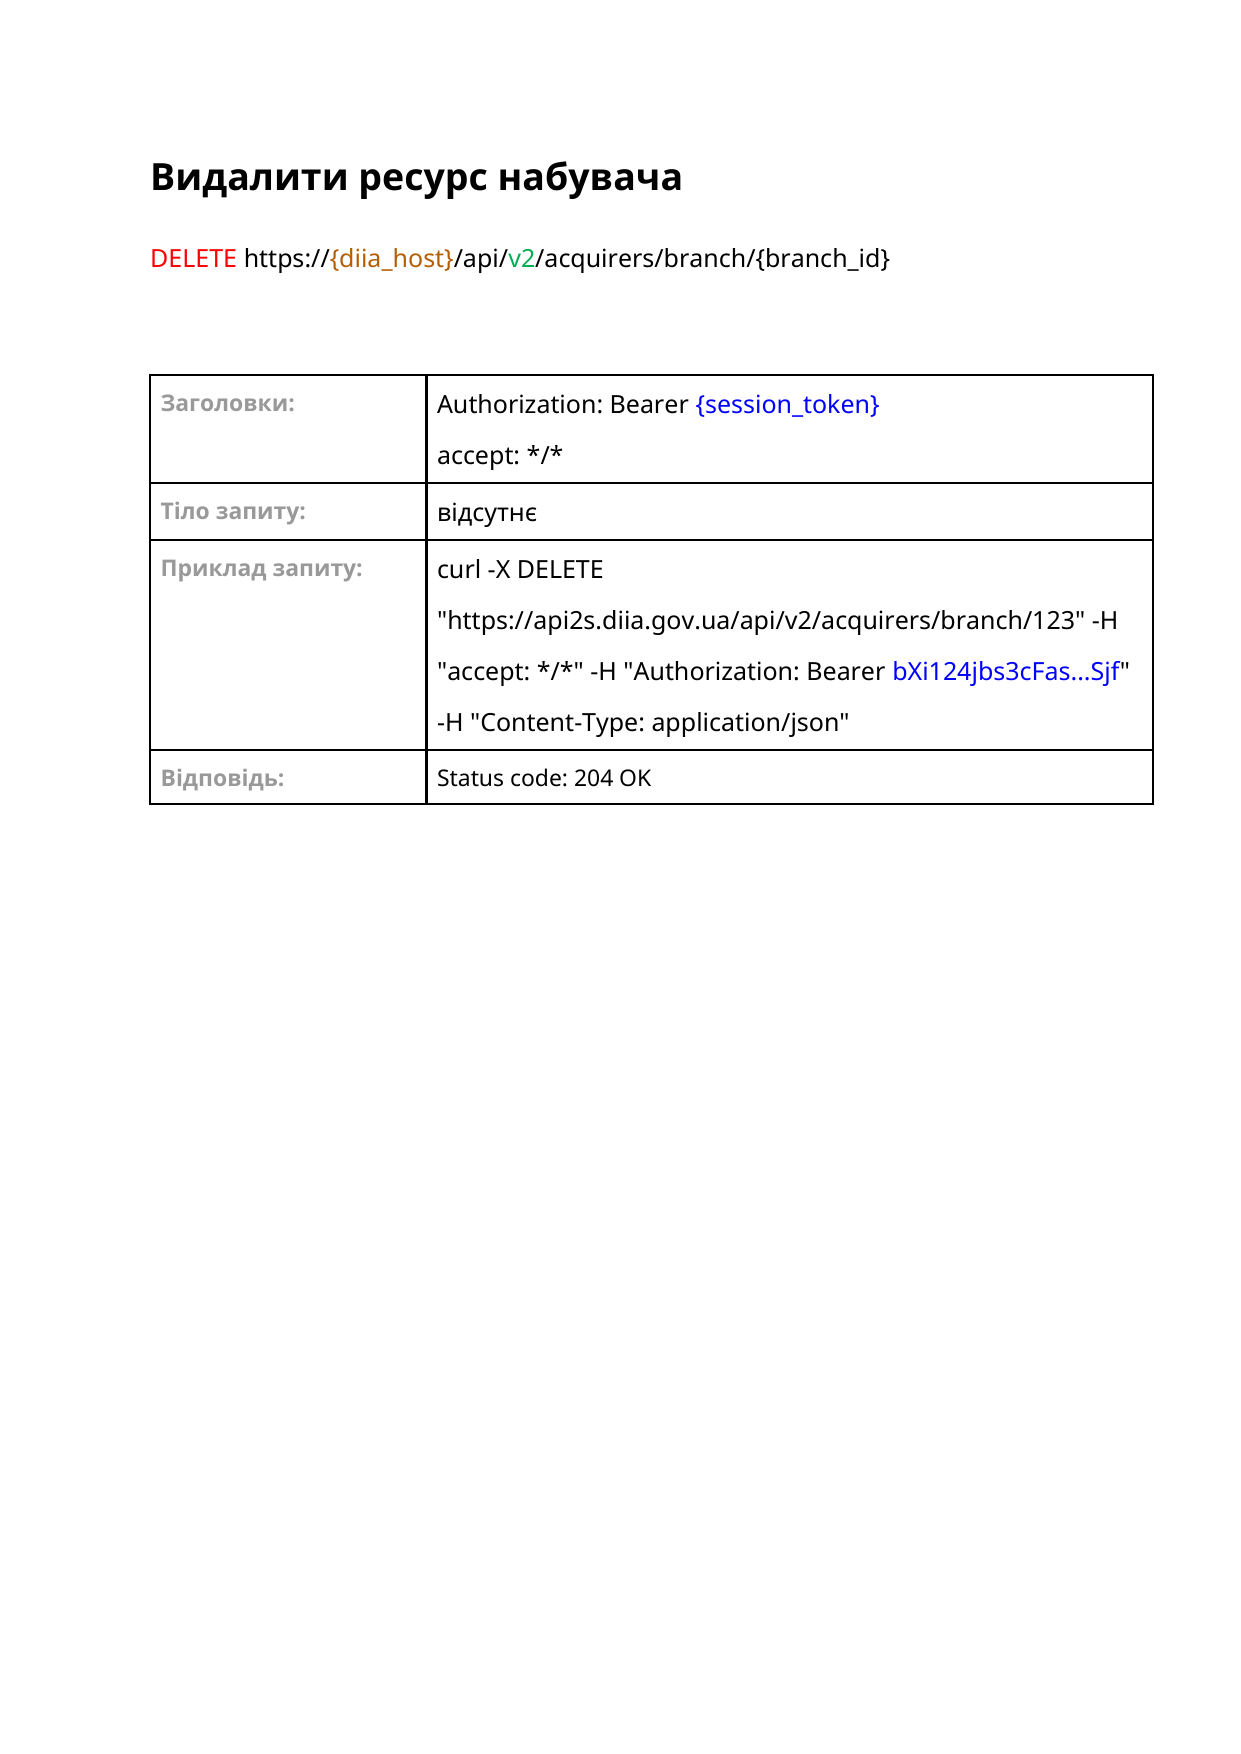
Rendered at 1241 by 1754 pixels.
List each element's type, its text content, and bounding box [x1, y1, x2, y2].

table_header Authorization: Bearer {session_token} accept: */* [428, 376, 1152, 482]
table_cell curl -X DELETE "https://api2s.diia.gov.ua/api/v2/acquirers/branch/123" -H "accept: */*" -H "Authorization: Bearer bXi124jbs3cFas...Sjf" -H "Content-Type: application/json" [428, 541, 1152, 749]
table_cell відсутнє [428, 484, 1152, 539]
table_cell Тіло запиту: [151, 484, 425, 539]
text DELETE https://{diia_host}/api/v2/acquirers/branch/{branch_id} [150, 240, 1094, 274]
table_cell Status code: 204 OK [428, 751, 1152, 803]
table_cell Відповідь: [151, 751, 425, 803]
table_cell Приклад запиту: [151, 541, 425, 749]
subtitle Видалити ресурс набувача [150, 150, 1094, 201]
table_header Заголовки: [151, 376, 425, 482]
